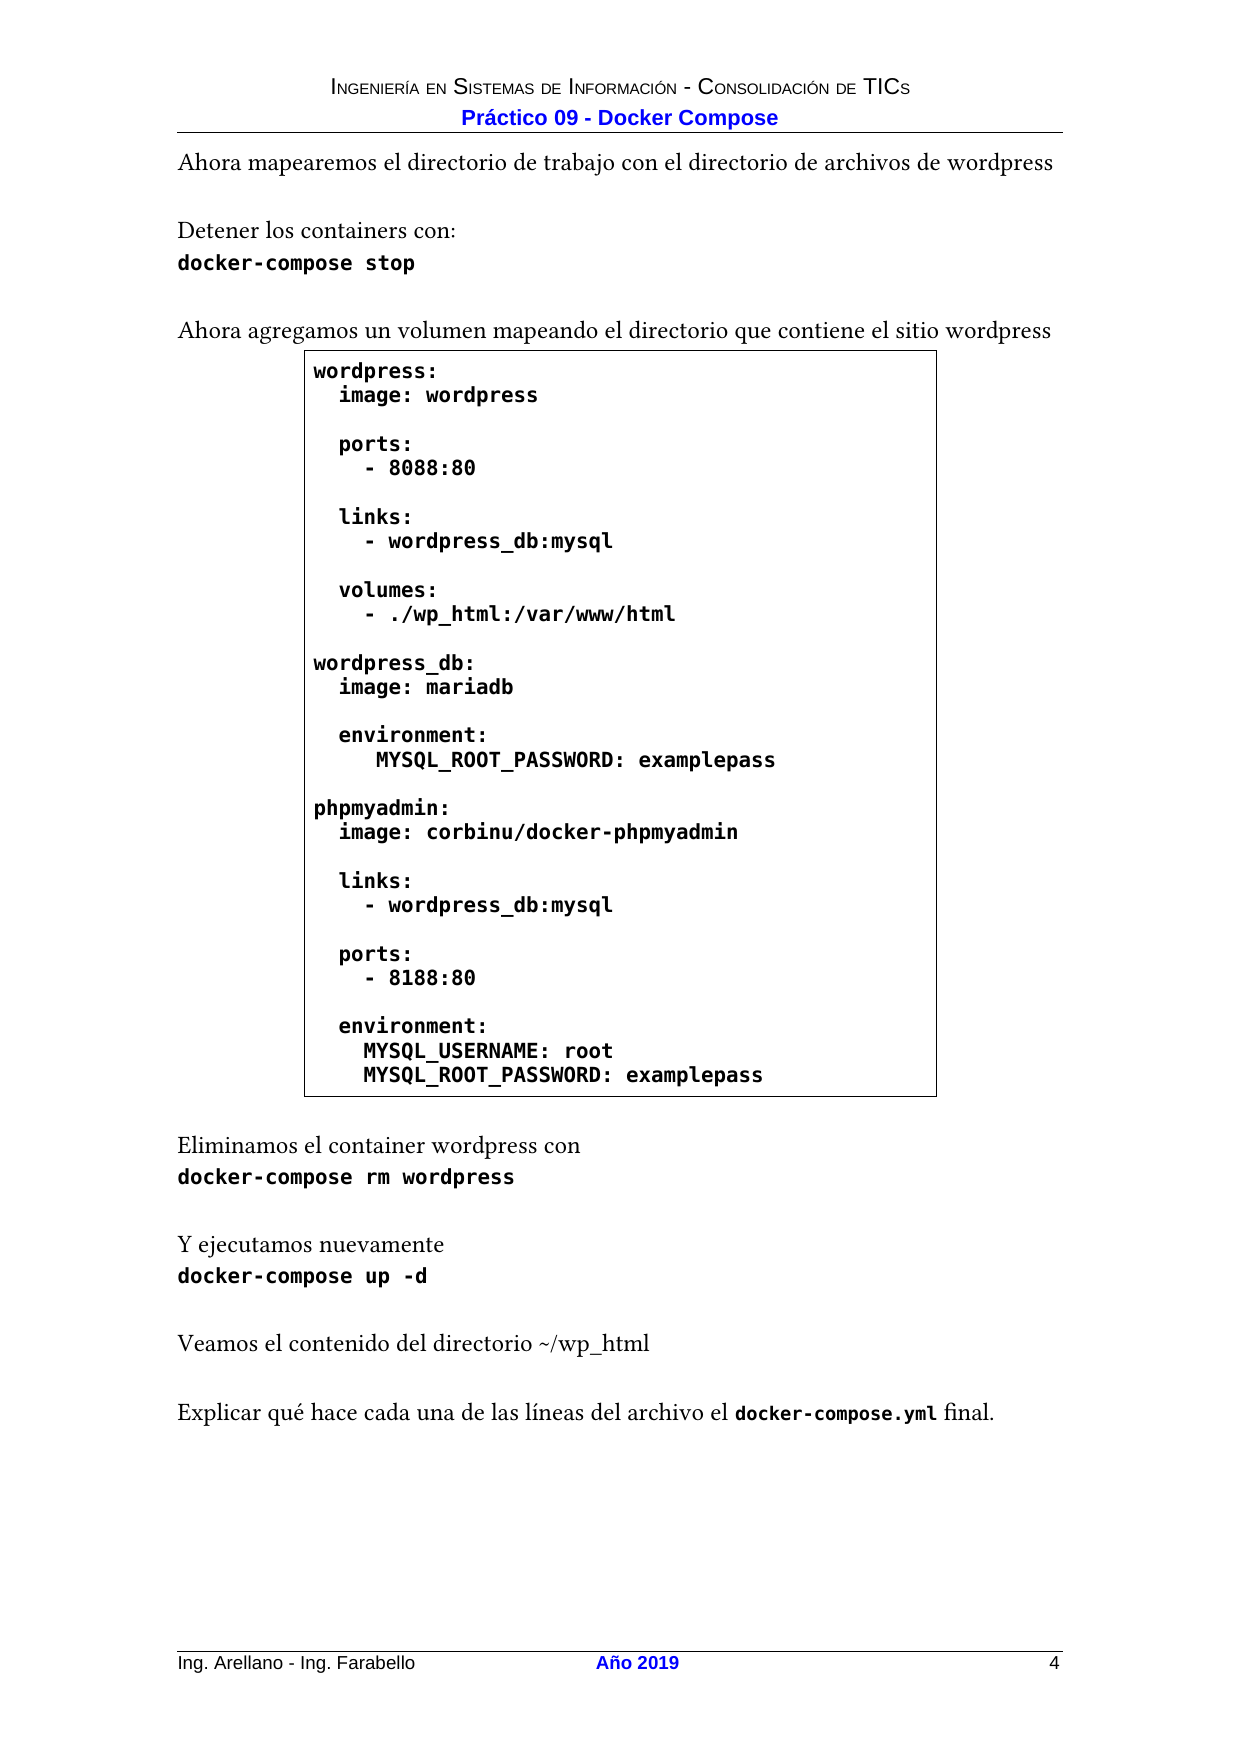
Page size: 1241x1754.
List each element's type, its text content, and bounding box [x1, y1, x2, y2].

text image: corbinu/docker-phpmyadmin [313, 821, 927, 845]
text Explicar qué hace cada una de las líneas del archivo el docker-compose.yml final. [177, 1398, 1063, 1427]
text - 8088:80 [313, 456, 927, 481]
text MYSQL_ROOT_PASSWORD: examplepass [313, 748, 927, 772]
text image: mariadb [313, 675, 927, 699]
text Ahora agregamos un volumen mapeando el directorio que contiene el sitio wordpress [177, 316, 1063, 344]
text image: wordpress [313, 384, 927, 408]
text volumes: [313, 578, 927, 602]
text docker-compose stop [177, 251, 1063, 275]
text wordpress_db: [313, 651, 927, 675]
text Veamos el contenido del directorio ~/wp_html [177, 1329, 1063, 1358]
text wordpress: [313, 359, 927, 384]
text ports: [313, 432, 927, 456]
text - 8188:80 [313, 966, 927, 990]
text MYSQL_USERNAME: root [313, 1039, 927, 1063]
text - wordpress_db:mysql [313, 893, 927, 918]
text docker-compose rm wordpress [177, 1166, 1063, 1190]
text environment: [313, 1015, 927, 1039]
text links: [313, 869, 927, 893]
text links: [313, 505, 927, 529]
text Y ejecutamos nuevamente [177, 1230, 1063, 1259]
text - ./wp_html:/var/www/html [313, 602, 927, 626]
text Ahora mapearemos el directorio de trabajo con el directorio de archivos de wordpress [177, 148, 1063, 176]
text ports: [313, 942, 927, 966]
text MYSQL_ROOT_PASSWORD: examplepass [313, 1063, 927, 1087]
text docker-compose up -d [177, 1265, 1063, 1289]
text environment: [313, 723, 927, 748]
text Detener los containers con: [177, 217, 1063, 245]
text phpmyadmin: [313, 796, 927, 821]
text Eliminamos el container wordpress con [177, 1131, 1063, 1159]
text - wordpress_db:mysql [313, 529, 927, 553]
